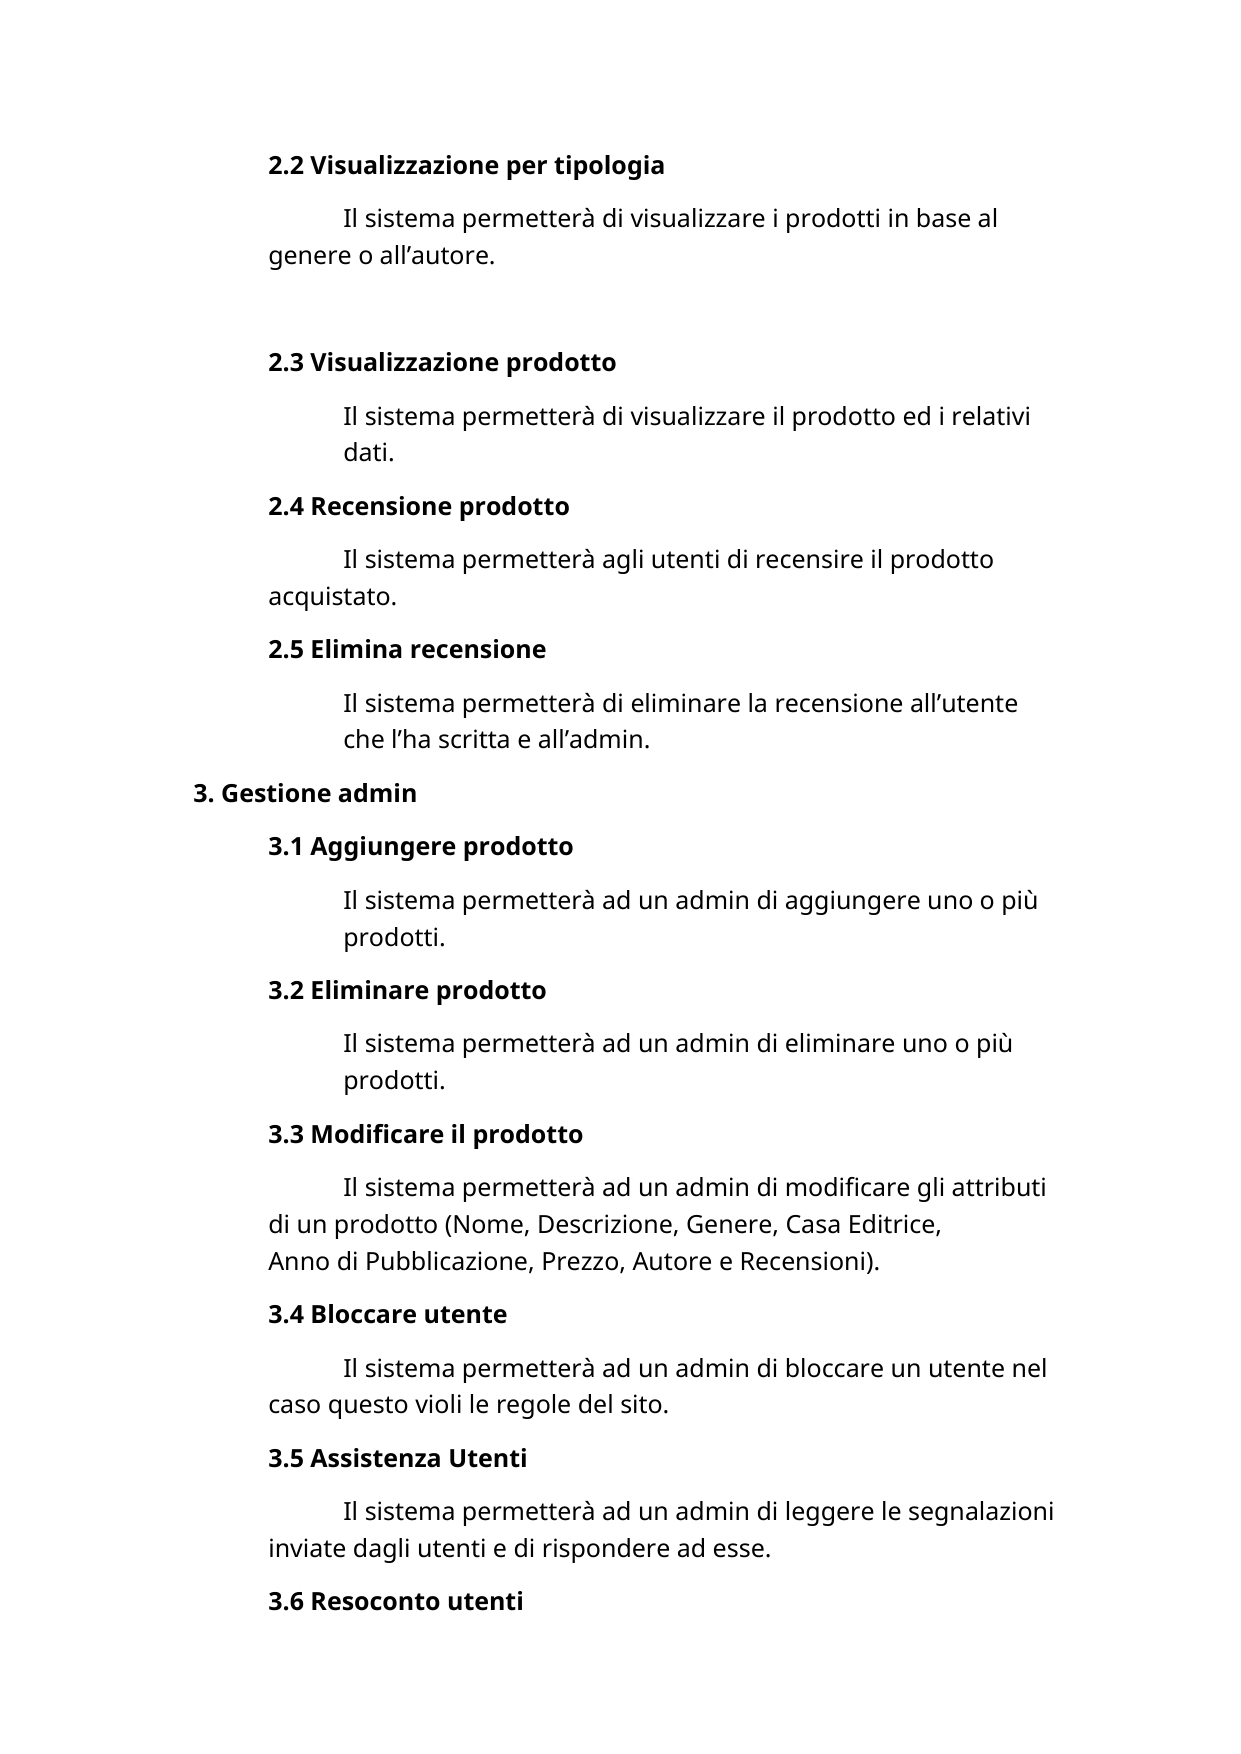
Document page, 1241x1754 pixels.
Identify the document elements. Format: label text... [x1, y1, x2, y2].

text 3. Gestione admin [118, 776, 1122, 810]
text Il sistema permetterà ad un admin di eliminare uno o più prodotti. [118, 1026, 1122, 1097]
text 2.3 Visualizzazione prodotto [118, 345, 1122, 379]
text Il sistema permetterà di visualizzare i prodotti in base al genere o all’autore. [118, 201, 1122, 272]
text Il sistema permetterà di eliminare la recensione all’utente che l’ha scritta e all’admin. [118, 685, 1122, 756]
text 3.3 Modificare il prodotto [118, 1116, 1122, 1150]
text Il sistema permetterà ad un admin di aggiungere uno o più prodotti. [118, 882, 1122, 953]
text 2.4 Recensione prodotto [118, 488, 1122, 522]
text 3.6 Resoconto utenti [118, 1584, 1122, 1618]
text Il sistema permetterà agli utenti di recensire il prodotto acquistato. [118, 542, 1122, 613]
text 2.5 Elimina recensione [118, 632, 1122, 666]
text Il sistema permetterà ad un admin di leggere le segnalazioni inviate dagli utenti e di rispondere ad esse. [118, 1494, 1122, 1565]
text 2.2 Visualizzazione per tipologia [118, 148, 1122, 182]
text 3.5 Assistenza Utenti [118, 1440, 1122, 1474]
text 3.2 Eliminare prodotto [118, 973, 1122, 1007]
text 3.1 Aggiungere prodotto [118, 829, 1122, 863]
text Il sistema permetterà di visualizzare il prodotto ed i relativi dati. [118, 398, 1122, 469]
text Il sistema permetterà ad un admin di bloccare un utente nel caso questo violi le regole del sito. [118, 1350, 1122, 1421]
text 3.4 Bloccare utente [118, 1297, 1122, 1331]
text Il sistema permetterà ad un admin di modificare gli attributi di un prodotto (Nome, Descrizione, Genere, Casa Editrice, Anno di Pubblicazione, Prezzo, Autore e Recensioni). [118, 1170, 1122, 1277]
